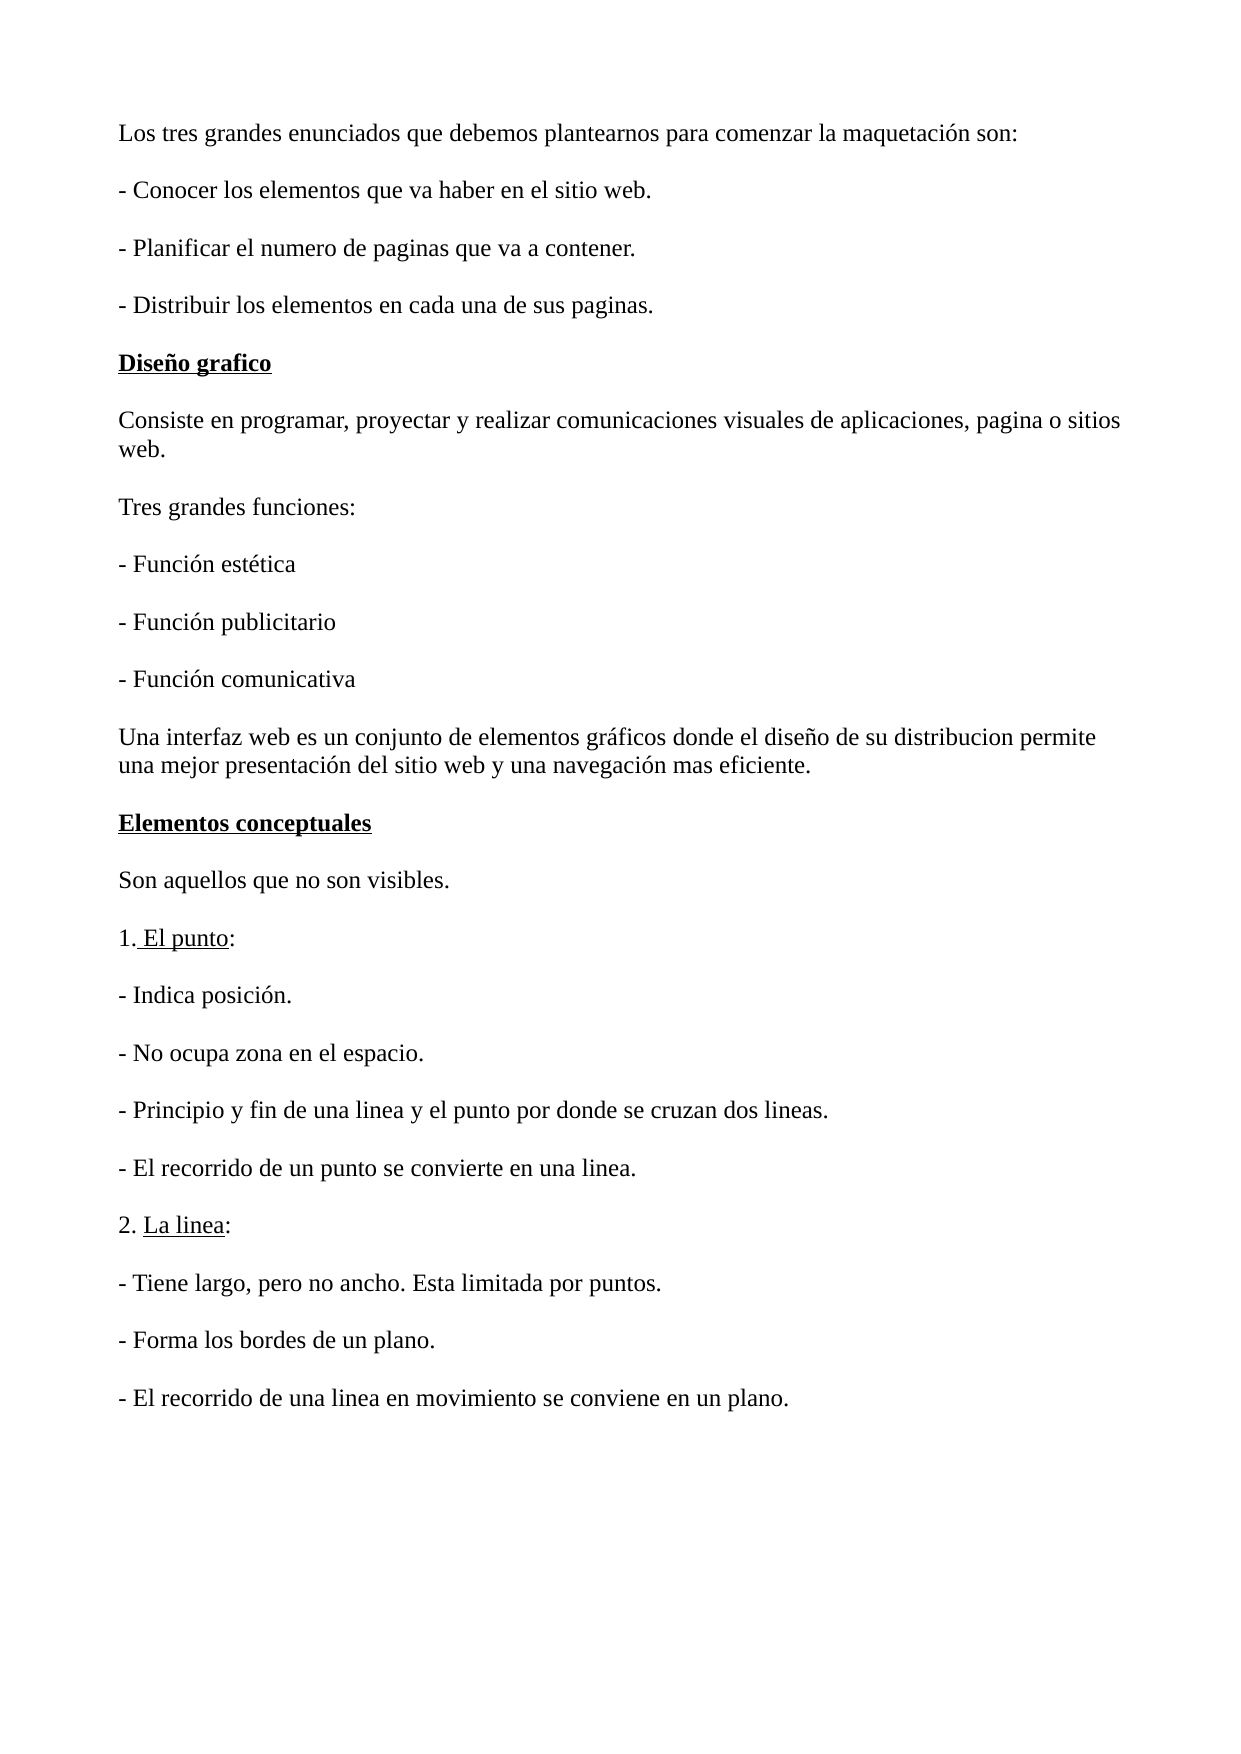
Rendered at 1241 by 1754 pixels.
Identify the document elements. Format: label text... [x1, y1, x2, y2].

text - Planificar el numero de paginas que va a contener. [118, 233, 1122, 262]
text - Tiene largo, pero no ancho. Esta limitada por puntos. [118, 1268, 1122, 1297]
text - Función estética [118, 549, 1122, 578]
text Los tres grandes enunciados que debemos plantearnos para comenzar la maquetación son: [118, 118, 1122, 147]
text - Función comunicativa [118, 664, 1122, 693]
text - Conocer los elementos que va haber en el sitio web. [118, 176, 1122, 204]
text - El recorrido de una linea en movimiento se conviene en un plano. [118, 1383, 1122, 1412]
text Son aquellos que no son visibles. [118, 866, 1122, 894]
text - Distribuir los elementos en cada una de sus paginas. [118, 291, 1122, 319]
text Elementos conceptuales [118, 808, 1122, 837]
text Diseño grafico [118, 348, 1122, 377]
text Tres grandes funciones: [118, 492, 1122, 521]
text - El recorrido de un punto se convierte en una linea. [118, 1153, 1122, 1182]
text - Función publicitario [118, 607, 1122, 636]
text Consiste en programar, proyectar y realizar comunicaciones visuales de aplicaciones, pagina o sitios web. [118, 406, 1122, 463]
text - Principio y fin de una linea y el punto por donde se cruzan dos lineas. [118, 1096, 1122, 1124]
text 1. El punto: [118, 923, 1122, 952]
text - Indica posición. [118, 981, 1122, 1009]
text 2. La linea: [118, 1211, 1122, 1239]
text - No ocupa zona en el espacio. [118, 1038, 1122, 1067]
text - Forma los bordes de un plano. [118, 1326, 1122, 1354]
text Una interfaz web es un conjunto de elementos gráficos donde el diseño de su distribucion permite una mejor presentación del sitio web y una navegación mas eficiente. [118, 722, 1122, 779]
